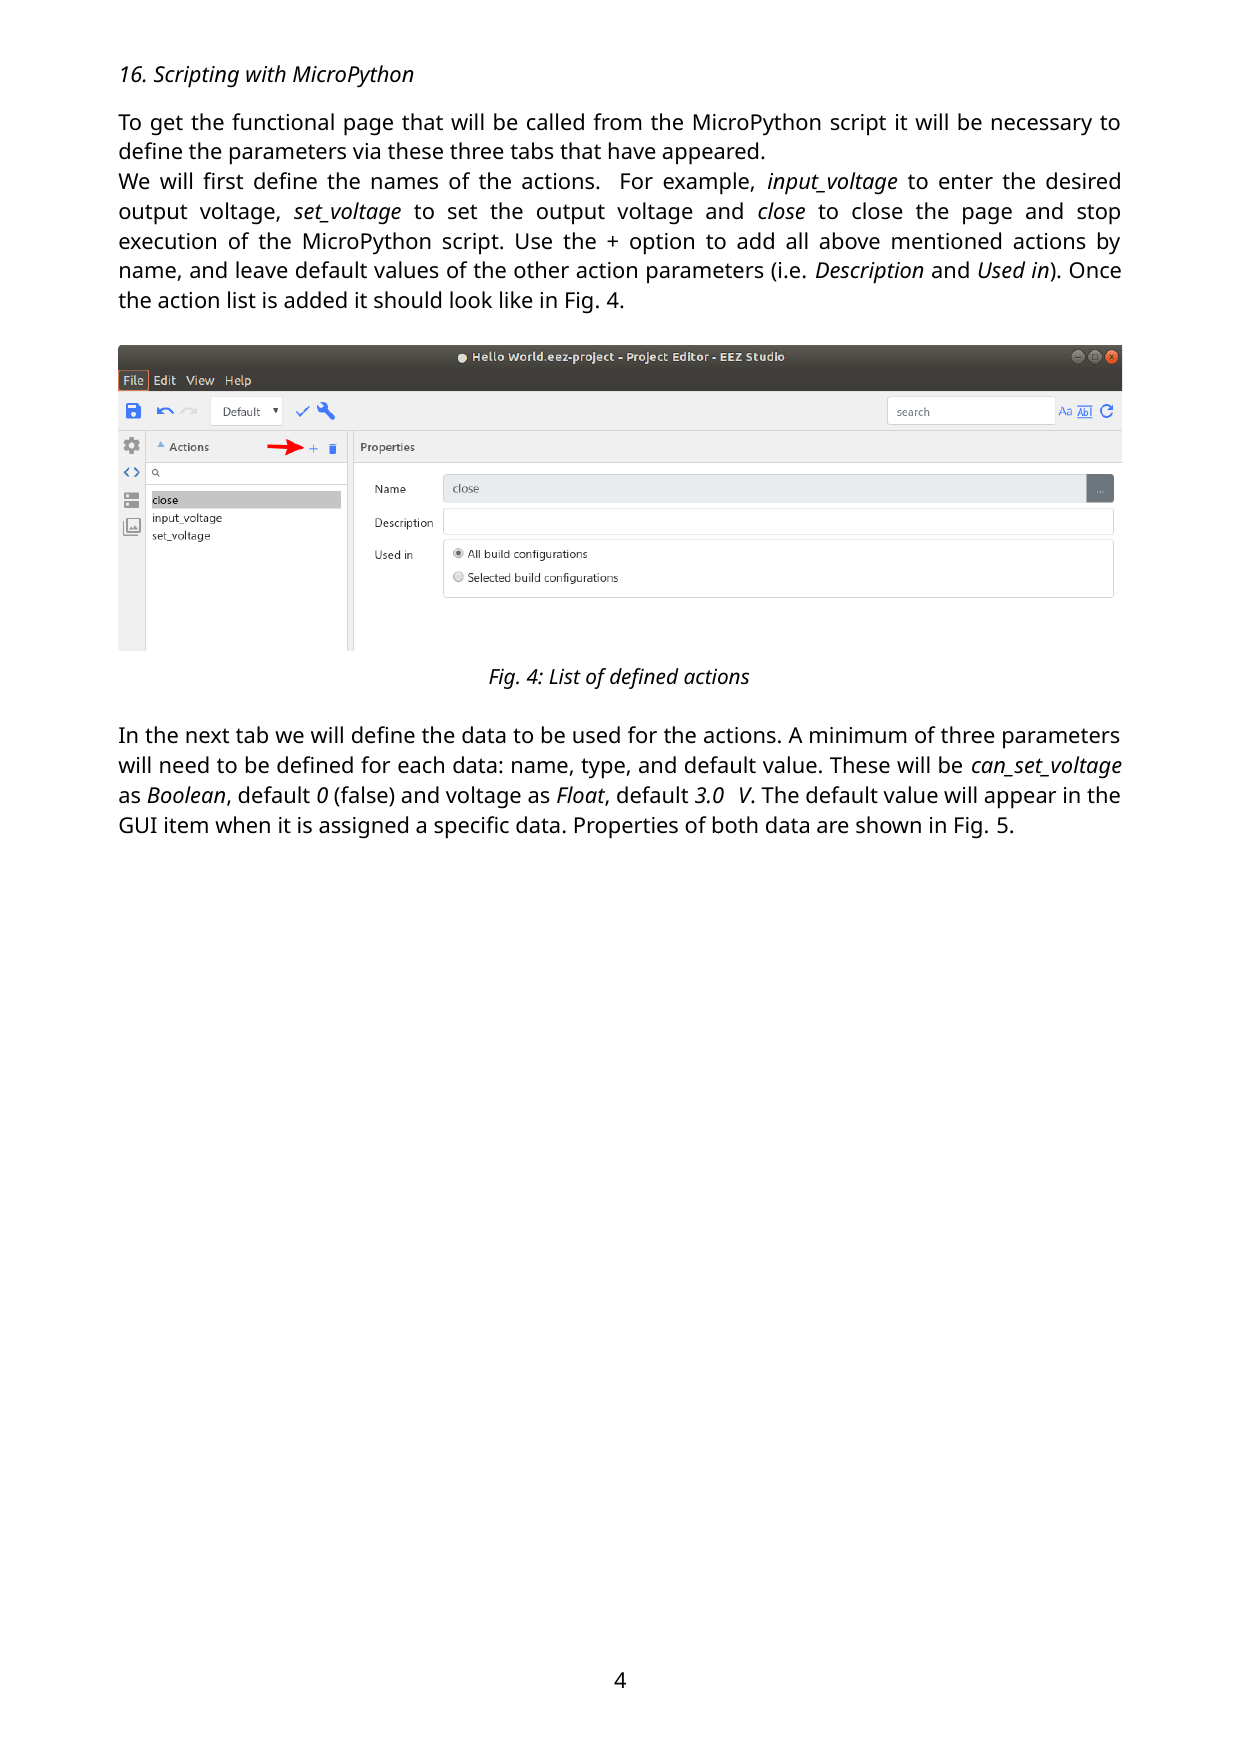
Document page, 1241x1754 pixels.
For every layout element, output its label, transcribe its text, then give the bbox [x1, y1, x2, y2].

text We will first define the names of the actions. For example, input_voltage to enter the desired output voltage, set_voltage to set the output voltage and close to close the page and stop execution of the MicroPython script. Use the + option to add all above mentioned actions by name, and leave default values of the other action parameters (i.e. Description and Used in). Once the action list is added it should look like in Fig. 4. [118, 166, 1122, 315]
text In the next tab we will define the data to be used for the actions. A minimum of three parameters will need to be defined for each data: name, type, and default value. These will be can_set_voltage as Boolean, default 0 (false) and voltage as Float, default 3.0 V. The default value will appear in the GUI item when it is assigned a specific data. Properties of both data are shown in Fig. 5. [118, 720, 1122, 839]
text Fig. 4: List of defined actions [118, 651, 1122, 690]
picture [118, 345, 1123, 651]
text To get the functional page that will be called from the MicroPython script it will be necessary to define the parameters via these three tabs that have appeared. [118, 107, 1122, 166]
